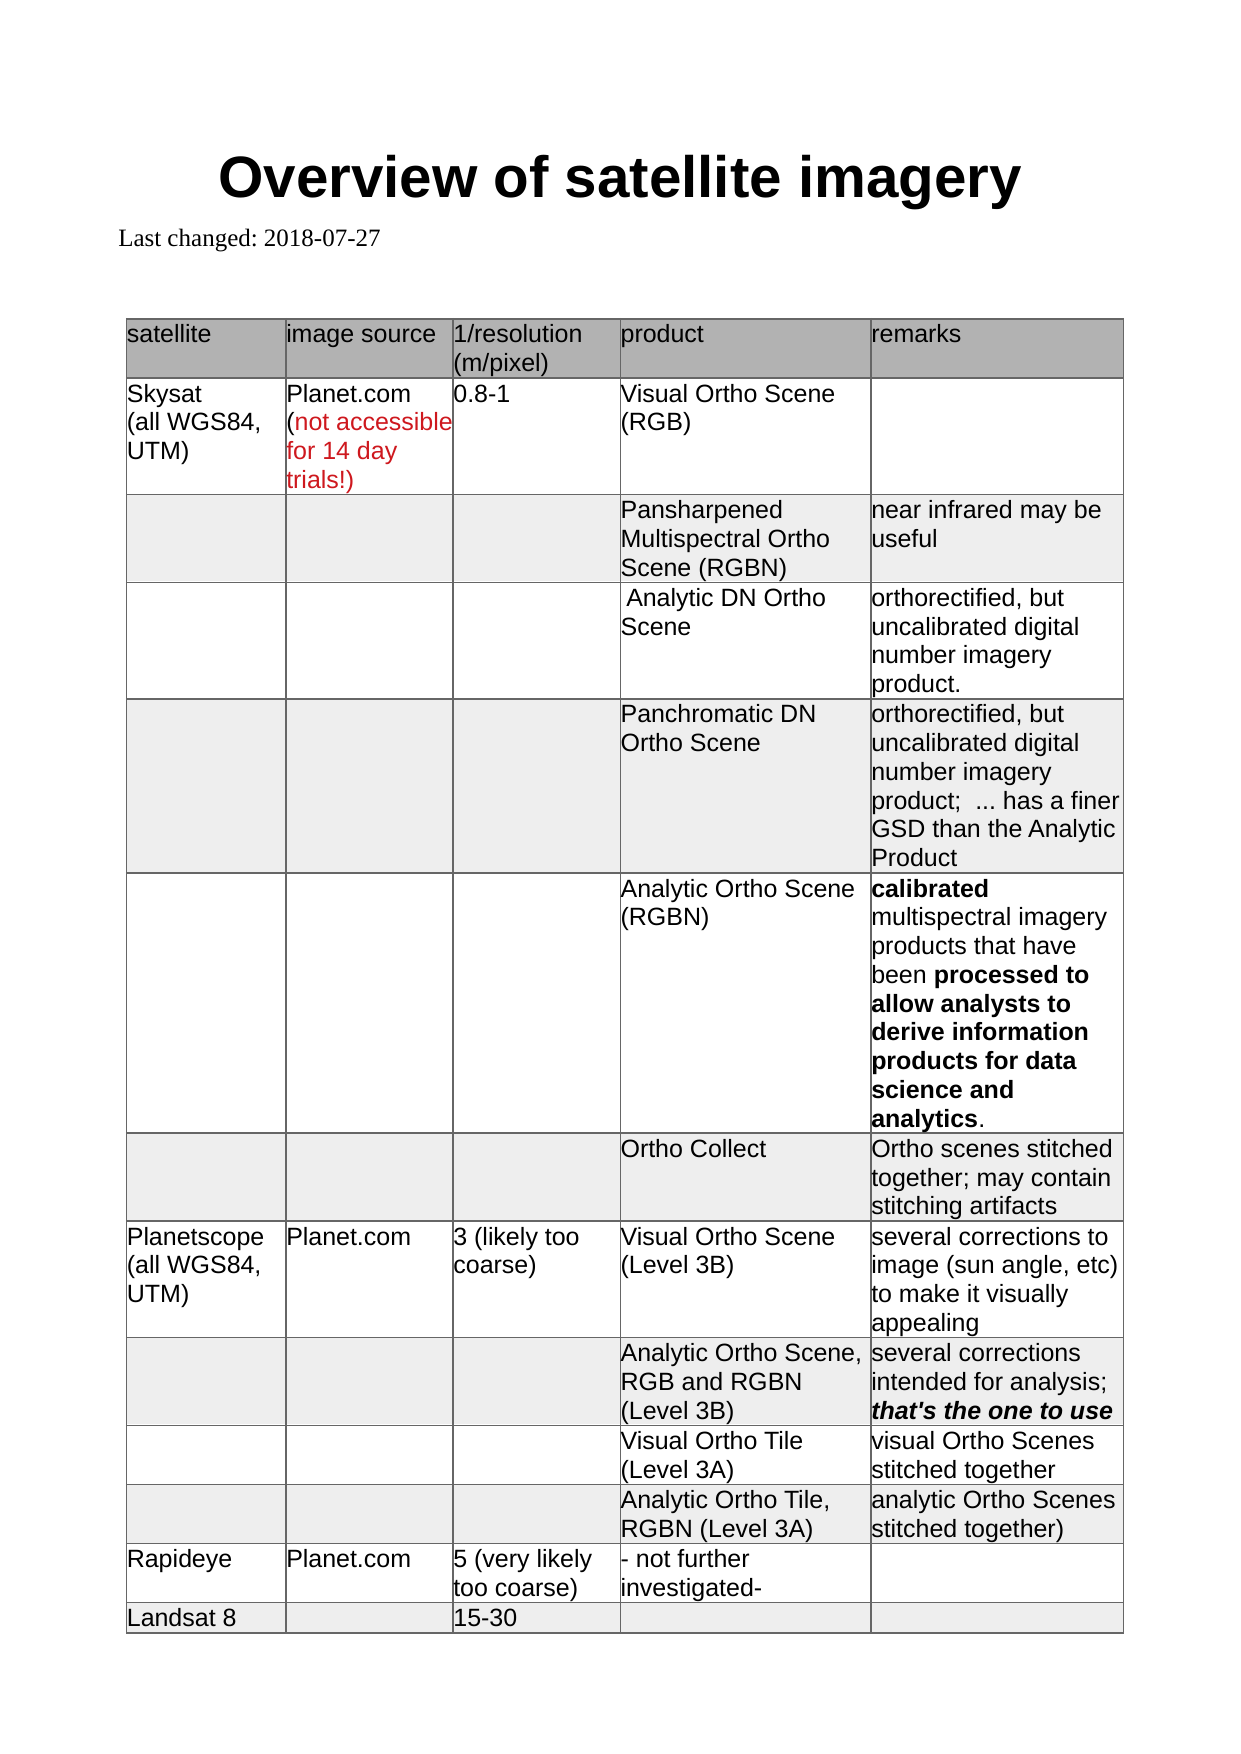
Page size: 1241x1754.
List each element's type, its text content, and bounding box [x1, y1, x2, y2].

table_cell Planet.com (not accessible for 14 day trials!) [287, 379, 452, 493]
text Last changed: 2018-07-27 [118, 223, 1122, 251]
table_cell [127, 1485, 285, 1543]
table_cell [127, 1426, 285, 1483]
table_header remarks [872, 320, 1123, 377]
table_cell [454, 1426, 620, 1483]
table_cell Planet.com [287, 1544, 452, 1602]
table_cell [287, 583, 452, 698]
table_cell several corrections to image (sun angle, etc) to make it visually appealing [872, 1222, 1123, 1337]
table_cell Analytic Ortho Scene, RGB and RGBN (Level 3B) [621, 1338, 870, 1424]
table_cell analytic Ortho Scenes stitched together) [872, 1485, 1123, 1543]
table_cell Skysat (all WGS84, UTM) [127, 379, 285, 493]
table_cell [287, 1485, 452, 1543]
table_cell [127, 1338, 285, 1424]
table_cell Visual Ortho Scene (RGB) [621, 379, 870, 493]
table_cell Ortho Collect [621, 1134, 870, 1220]
table_cell [454, 495, 620, 581]
table_cell Analytic DN Ortho Scene [621, 583, 870, 698]
table_cell calibrated multispectral imagery products that have been processed to allow analysts to derive information products for data science and analytics. [872, 874, 1123, 1132]
table_cell Ortho scenes stitched together; may contain stitching artifacts [872, 1134, 1123, 1220]
table_cell [127, 583, 285, 698]
table_cell Pansharpened Multispectral Ortho Scene (RGBN) [621, 495, 870, 581]
table_cell [621, 1603, 870, 1632]
table_cell Analytic Ortho Tile, RGBN (Level 3A) [621, 1485, 870, 1543]
table_cell [287, 1603, 452, 1632]
table_cell [872, 1603, 1123, 1632]
table_header satellite [127, 320, 285, 377]
table_cell orthorectified, but uncalibrated digital number imagery product. [872, 583, 1123, 698]
table_cell [287, 874, 452, 1132]
table_cell [454, 1485, 620, 1543]
table_cell orthorectified, but uncalibrated digital number imagery product; ... has a finer GSD than the Analytic Product [872, 700, 1123, 872]
table_cell Visual Ortho Scene (Level 3B) [621, 1222, 870, 1337]
table_header image source [287, 320, 452, 377]
table_cell Analytic Ortho Scene (RGBN) [621, 874, 870, 1132]
table_cell [127, 1134, 285, 1220]
table_cell [127, 495, 285, 581]
table_cell [454, 874, 620, 1132]
table_cell Rapideye [127, 1544, 285, 1602]
table_cell 15-30 [454, 1603, 620, 1632]
table_cell [127, 874, 285, 1132]
table_cell [287, 1134, 452, 1220]
table_cell [454, 583, 620, 698]
table_cell [454, 1134, 620, 1220]
table_cell 3 (likely too coarse) [454, 1222, 620, 1337]
table_cell Panchromatic DN Ortho Scene [621, 700, 870, 872]
table_cell [287, 1426, 452, 1483]
table_cell Planet.com [287, 1222, 452, 1337]
table_cell Landsat 8 [127, 1603, 285, 1632]
table_cell [287, 700, 452, 872]
table_cell [127, 700, 285, 872]
table_cell Visual Ortho Tile (Level 3A) [621, 1426, 870, 1483]
table_cell [287, 1338, 452, 1424]
table_cell 5 (very likely too coarse) [454, 1544, 620, 1602]
table_cell [872, 379, 1123, 493]
table_cell [454, 1338, 620, 1424]
table_header 1/resolution (m/pixel) [454, 320, 620, 377]
table_header product [621, 320, 870, 377]
table_cell near infrared may be useful [872, 495, 1123, 581]
table_cell - not further investigated- [621, 1544, 870, 1602]
table_cell 0.8-1 [454, 379, 620, 493]
table_cell [872, 1544, 1123, 1602]
table_cell [454, 700, 620, 872]
table_cell several corrections intended for analysis; that's the one to use [872, 1338, 1123, 1424]
table_cell visual Ortho Scenes stitched together [872, 1426, 1123, 1483]
table_cell Planetscope (all WGS84, UTM) [127, 1222, 285, 1337]
table_cell [287, 495, 452, 581]
title Overview of satellite imagery [118, 143, 1122, 210]
